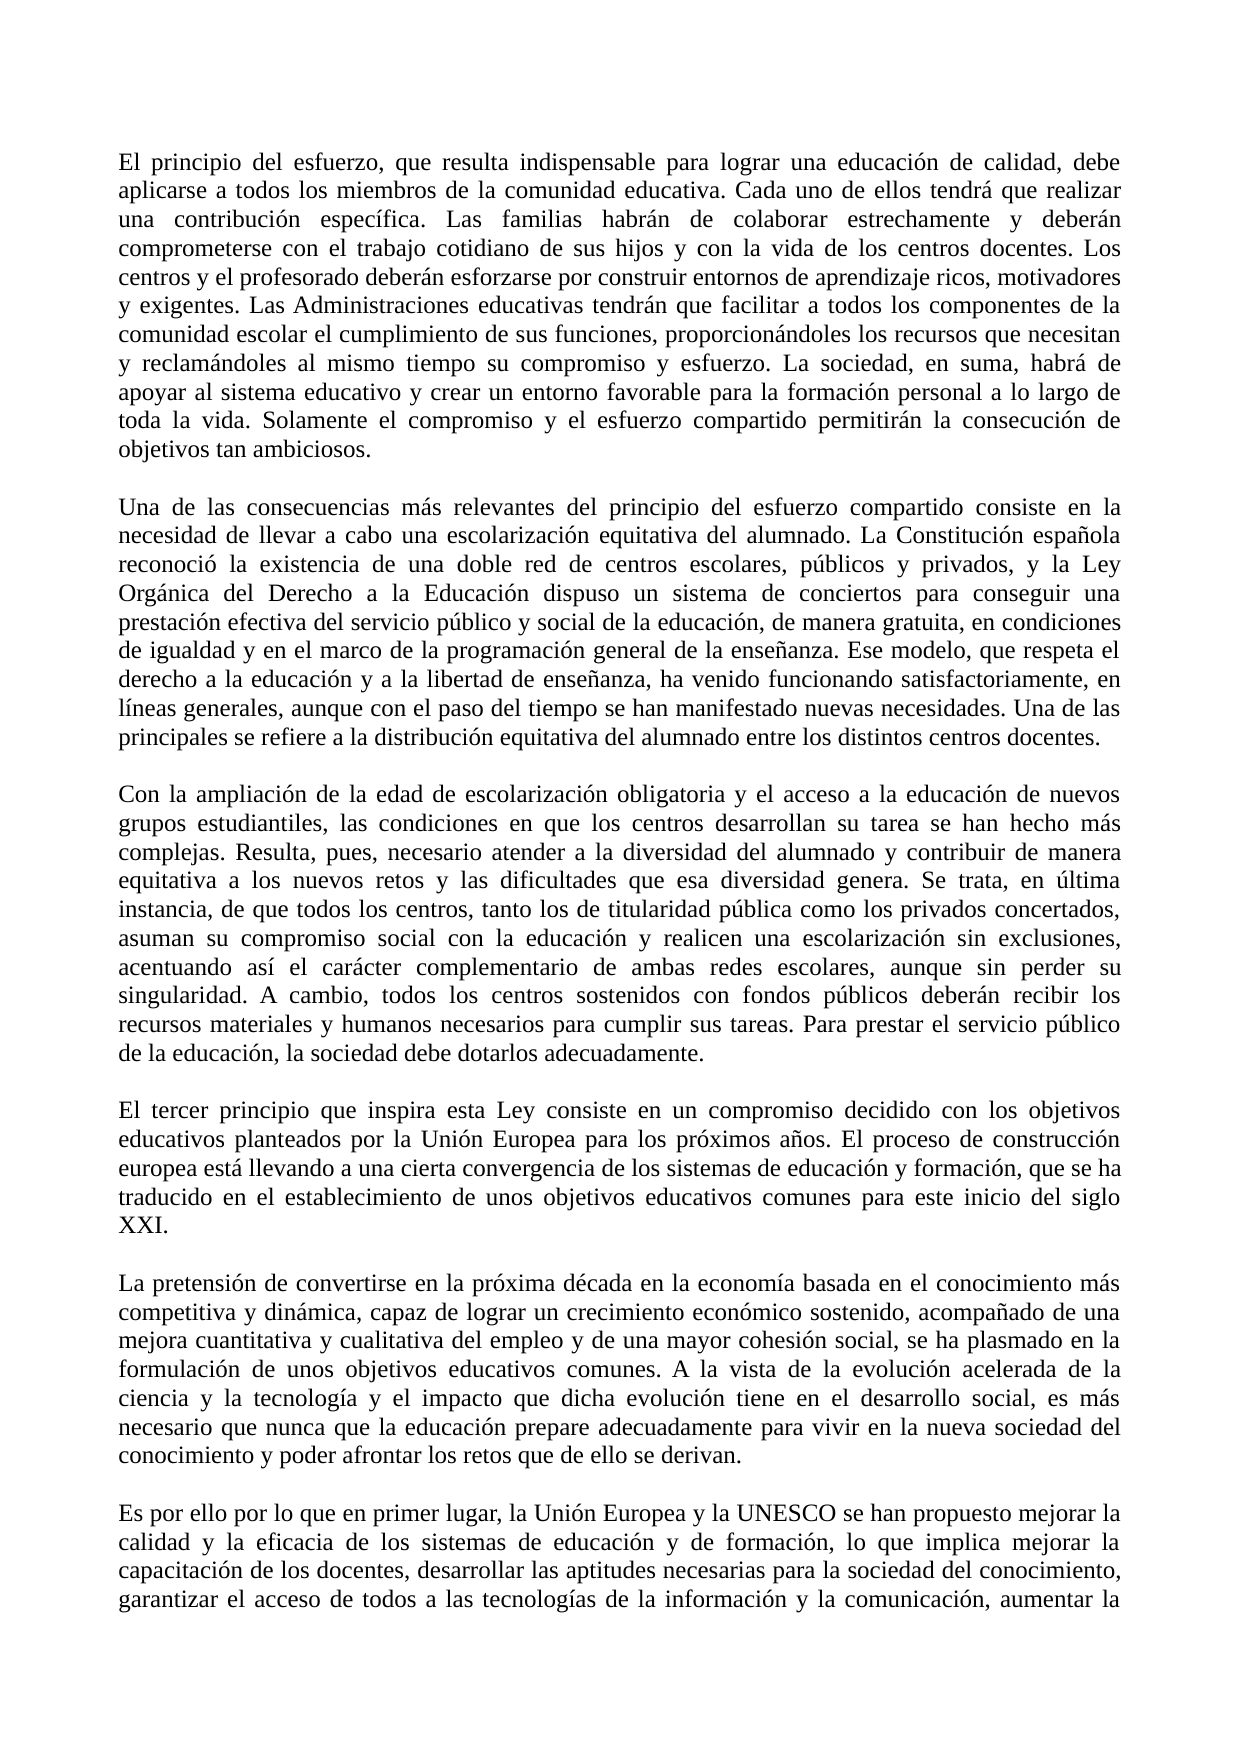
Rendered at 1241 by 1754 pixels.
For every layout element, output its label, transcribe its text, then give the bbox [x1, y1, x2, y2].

text La pretensión de convertirse en la próxima década en la economía basada en el conocimiento más competitiva y dinámica, capaz de lograr un crecimiento económico sostenido, acompañado de una mejora cuantitativa y cualitativa del empleo y de una mayor cohesión social, se ha plasmado en la formulación de unos objetivos educativos comunes. A la vista de la evolución acelerada de la ciencia y la tecnología y el impacto que dicha evolución tiene en el desarrollo social, es más necesario que nunca que la educación prepare adecuadamente para vivir en la nueva sociedad del conocimiento y poder afrontar los retos que de ello se derivan. [118, 1268, 1122, 1469]
text El tercer principio que inspira esta Ley consiste en un compromiso decidido con los objetivos educativos planteados por la Unión Europea para los próximos años. El proceso de construcción europea está llevando a una cierta convergencia de los sistemas de educación y formación, que se ha traducido en el establecimiento de unos objetivos educativos comunes para este inicio del siglo XXI. [118, 1096, 1122, 1239]
text El principio del esfuerzo, que resulta indispensable para lograr una educación de calidad, debe aplicarse a todos los miembros de la comunidad educativa. Cada uno de ellos tendrá que realizar una contribución específica. Las familias habrán de colaborar estrechamente y deberán comprometerse con el trabajo cotidiano de sus hijos y con la vida de los centros docentes. Los centros y el profesorado deberán esforzarse por construir entornos de aprendizaje ricos, motivadores y exigentes. Las Administraciones educativas tendrán que facilitar a todos los componentes de la comunidad escolar el cumplimiento de sus funciones, proporcionándoles los recursos que necesitan y reclamándoles al mismo tiempo su compromiso y esfuerzo. La sociedad, en suma, habrá de apoyar al sistema educativo y crear un entorno favorable para la formación personal a lo largo de toda la vida. Solamente el compromiso y el esfuerzo compartido permitirán la consecución de objetivos tan ambiciosos. [118, 147, 1122, 463]
text Una de las consecuencias más relevantes del principio del esfuerzo compartido consiste en la necesidad de llevar a cabo una escolarización equitativa del alumnado. La Constitución española reconoció la existencia de una doble red de centros escolares, públicos y privados, y la Ley Orgánica del Derecho a la Educación dispuso un sistema de conciertos para conseguir una prestación efectiva del servicio público y social de la educación, de manera gratuita, en condiciones de igualdad y en el marco de la programación general de la enseñanza. Ese modelo, que respeta el derecho a la educación y a la libertad de enseñanza, ha venido funcionando satisfactoriamente, en líneas generales, aunque con el paso del tiempo se han manifestado nuevas necesidades. Una de las principales se refiere a la distribución equitativa del alumnado entre los distintos centros docentes. [118, 492, 1122, 751]
text Con la ampliación de la edad de escolarización obligatoria y el acceso a la educación de nuevos grupos estudiantiles, las condiciones en que los centros desarrollan su tarea se han hecho más complejas. Resulta, pues, necesario atender a la diversidad del alumnado y contribuir de manera equitativa a los nuevos retos y las dificultades que esa diversidad genera. Se trata, en última instancia, de que todos los centros, tanto los de titularidad pública como los privados concertados, asuman su compromiso social con la educación y realicen una escolarización sin exclusiones, acentuando así el carácter complementario de ambas redes escolares, aunque sin perder su singularidad. A cambio, todos los centros sostenidos con fondos públicos deberán recibir los recursos materiales y humanos necesarios para cumplir sus tareas. Para prestar el servicio público de la educación, la sociedad debe dotarlos adecuadamente. [118, 779, 1122, 1067]
text Es por ello por lo que en primer lugar, la Unión Europea y la UNESCO se han propuesto mejorar la calidad y la eficacia de los sistemas de educación y de formación, lo que implica mejorar la capacitación de los docentes, desarrollar las aptitudes necesarias para la sociedad del conocimiento, garantizar el acceso de todos a las tecnologías de la información y la comunicación, aumentar la [118, 1498, 1122, 1613]
